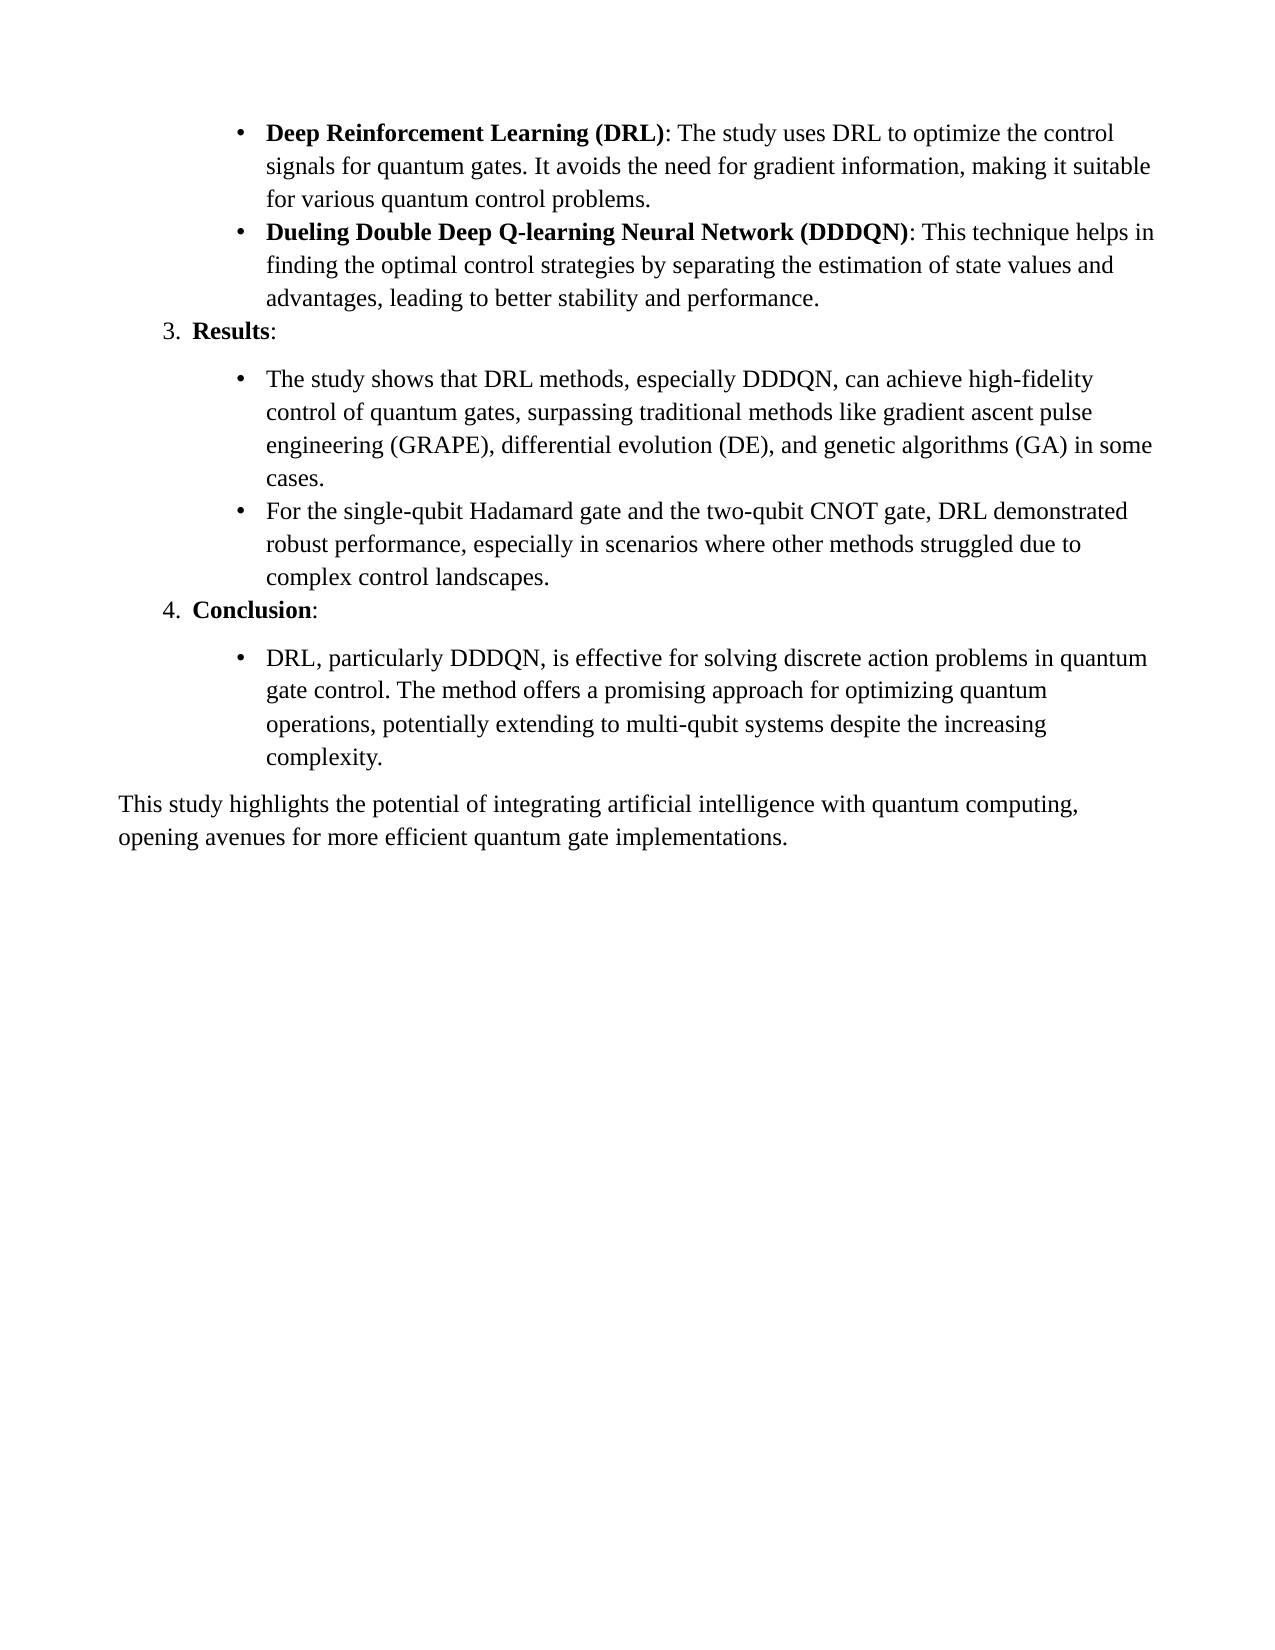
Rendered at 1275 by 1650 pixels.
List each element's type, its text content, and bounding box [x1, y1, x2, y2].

list The study shows that DRL methods, especially DDDQN, can achieve high-fidelity control of quantum gates, surpassing traditional methods like gradient ascent pulse engineering (GRAPE), differential evolution (DE), and genetic algorithms (GA) in some cases. [236, 364, 1157, 492]
list Dueling Double Deep Q-learning Neural Network (DDDQN): This technique helps in finding the optimal control strategies by separating the estimation of state values and advantages, leading to better stability and performance. [236, 217, 1157, 312]
list Conclusion: [162, 595, 1157, 624]
list For the single-qubit Hadamard gate and the two-qubit CNOT gate, DRL demonstrated robust performance, especially in scenarios where other methods struggled due to complex control landscapes. [236, 496, 1157, 591]
text This study highlights the potential of integrating artificial intelligence with quantum computing, opening avenues for more efficient quantum gate implementations. [118, 789, 1157, 851]
list Results: [162, 316, 1157, 345]
list DRL, particularly DDDQN, is effective for solving discrete action problems in quantum gate control. The method offers a promising approach for optimizing quantum operations, potentially extending to multi-qubit systems despite the increasing complexity. [236, 643, 1157, 770]
list Deep Reinforcement Learning (DRL): The study uses DRL to optimize the control signals for quantum gates. It avoids the need for gradient information, making it suitable for various quantum control problems. [236, 118, 1157, 213]
